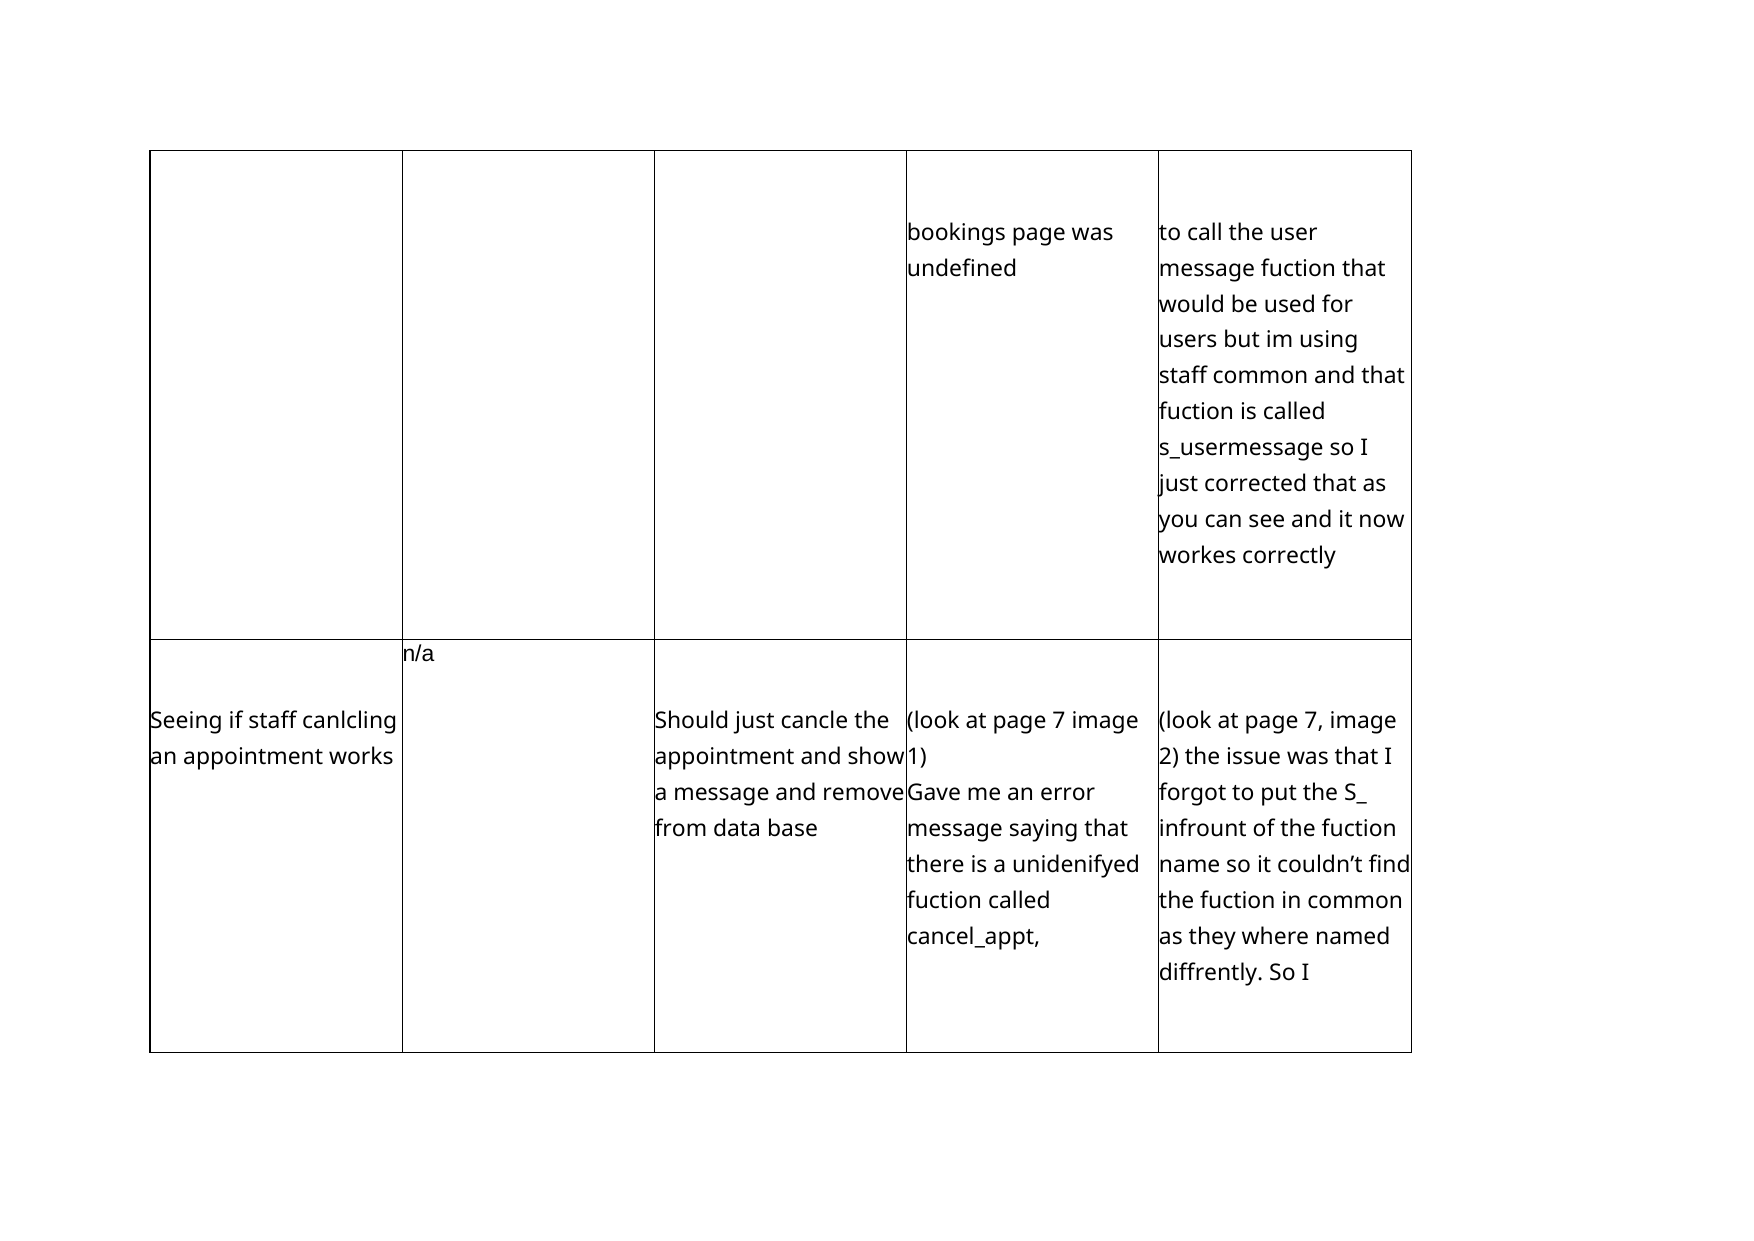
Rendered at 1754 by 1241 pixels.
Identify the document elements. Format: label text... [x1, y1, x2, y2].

table_cell Should just cancle the appointment and show a message and remove from data base [655, 640, 906, 1052]
table_cell bookings page was undefined [907, 151, 1158, 639]
table_cell (look at page 7 image 1) Gave me an error message saying that there is a unidenifyed fuction called cancel_appt, [907, 640, 1158, 1052]
table_cell to call the user message fuction that would be used for users but im using staff common and that fuction is called s_usermessage so I just corrected that as you can see and it now workes correctly [1159, 151, 1411, 639]
table_cell [403, 151, 654, 639]
table_cell [151, 151, 402, 639]
table_cell (look at page 7, image 2) the issue was that I forgot to put the S_ infrount of the fuction name so it couldn’t find the fuction in common as they where named diffrently. So I [1159, 640, 1411, 1052]
table_cell n/a [403, 640, 654, 1052]
table_cell Seeing if staff canlcling an appointment works [151, 640, 402, 1052]
table_cell [655, 151, 906, 639]
